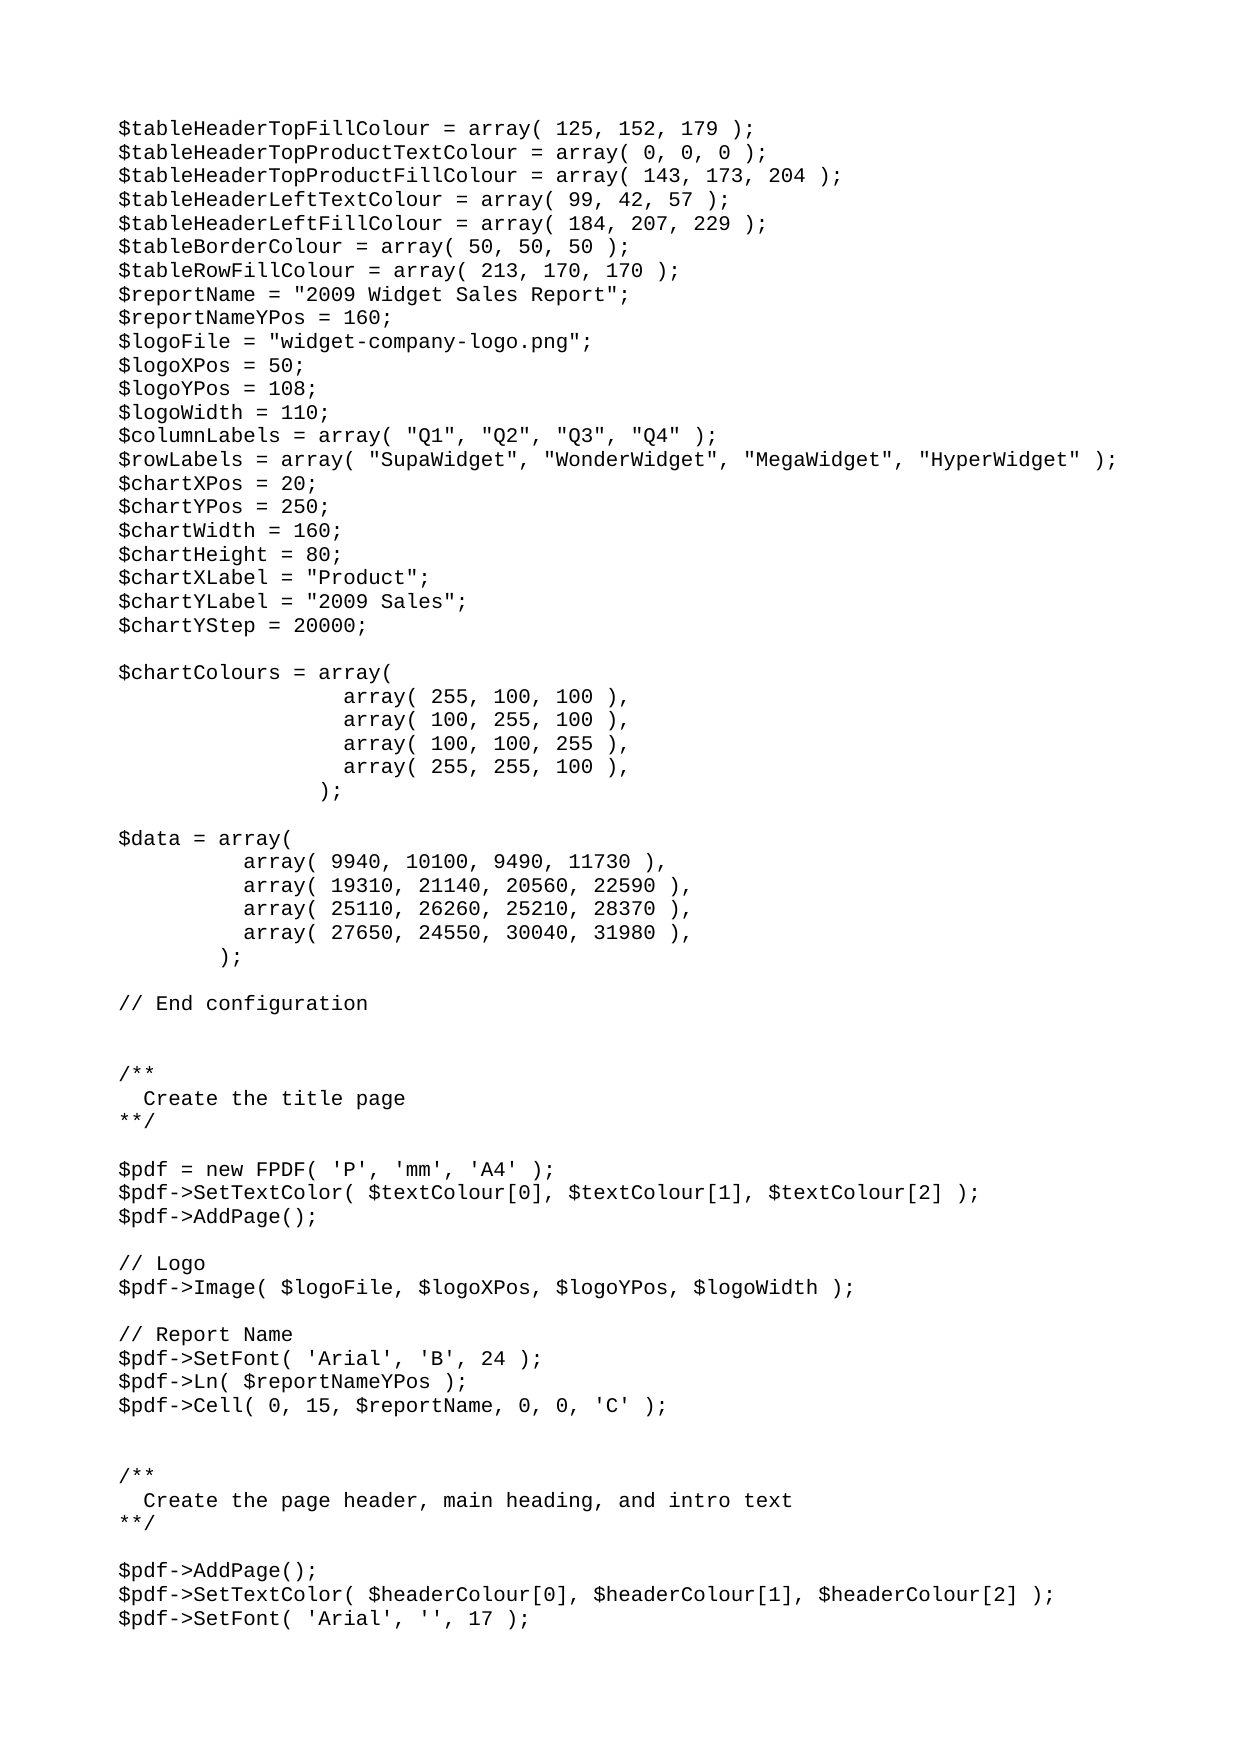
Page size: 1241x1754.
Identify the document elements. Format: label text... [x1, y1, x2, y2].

text $pdf->Image( $logoFile, $logoXPos, $logoYPos, $logoWidth ); [118, 1277, 1122, 1300]
text $logoYPos = 108; [118, 378, 1122, 402]
text array( 100, 100, 255 ), [118, 733, 1122, 757]
text $tableHeaderTopProductFillColour = array( 143, 173, 204 ); [118, 165, 1122, 189]
text /** [118, 1466, 1122, 1489]
text $pdf->Cell( 0, 15, $reportName, 0, 0, 'C' ); [118, 1395, 1122, 1419]
text /** [118, 1064, 1122, 1088]
text $logoWidth = 110; [118, 402, 1122, 426]
text $chartYPos = 250; [118, 496, 1122, 520]
text $chartYLabel = "2009 Sales"; [118, 591, 1122, 615]
text array( 27650, 24550, 30040, 31980 ), [118, 922, 1122, 946]
text array( 100, 255, 100 ), [118, 709, 1122, 733]
text // End configuration [118, 993, 1122, 1017]
text **/ [118, 1111, 1122, 1135]
text Create the page header, main heading, and intro text [118, 1489, 1122, 1513]
text $pdf->SetFont( 'Arial', '', 17 ); [118, 1608, 1122, 1631]
text $chartYStep = 20000; [118, 615, 1122, 638]
text $pdf->AddPage(); [118, 1561, 1122, 1584]
text $tableHeaderLeftTextColour = array( 99, 42, 57 ); [118, 189, 1122, 213]
text $chartXLabel = "Product"; [118, 567, 1122, 591]
text array( 255, 100, 100 ), [118, 686, 1122, 709]
text $pdf->SetTextColor( $textColour[0], $textColour[1], $textColour[2] ); [118, 1182, 1122, 1206]
text $data = array( [118, 827, 1122, 851]
text $tableHeaderTopFillColour = array( 125, 152, 179 ); [118, 118, 1122, 142]
text $chartXPos = 20; [118, 473, 1122, 496]
text $chartColours = array( [118, 662, 1122, 686]
text $pdf = new FPDF( 'P', 'mm', 'A4' ); [118, 1158, 1122, 1182]
text array( 255, 255, 100 ), [118, 757, 1122, 780]
text $tableHeaderTopProductTextColour = array( 0, 0, 0 ); [118, 142, 1122, 165]
text // Report Name [118, 1324, 1122, 1348]
text $columnLabels = array( "Q1", "Q2", "Q3", "Q4" ); [118, 426, 1122, 449]
text Create the title page [118, 1088, 1122, 1111]
text $tableRowFillColour = array( 213, 170, 170 ); [118, 260, 1122, 284]
text ); [118, 946, 1122, 969]
text array( 19310, 21140, 20560, 22590 ), [118, 875, 1122, 898]
text ); [118, 780, 1122, 804]
text **/ [118, 1513, 1122, 1537]
text $pdf->Ln( $reportNameYPos ); [118, 1371, 1122, 1395]
text $pdf->AddPage(); [118, 1206, 1122, 1229]
text $logoFile = "widget-company-logo.png"; [118, 331, 1122, 354]
text $rowLabels = array( "SupaWidget", "WonderWidget", "MegaWidget", "HyperWidget" ); [118, 449, 1122, 473]
text $tableBorderColour = array( 50, 50, 50 ); [118, 236, 1122, 260]
text $pdf->SetFont( 'Arial', 'B', 24 ); [118, 1348, 1122, 1371]
text array( 25110, 26260, 25210, 28370 ), [118, 898, 1122, 922]
text $reportName = "2009 Widget Sales Report"; [118, 284, 1122, 307]
text // Logo [118, 1253, 1122, 1277]
text $pdf->SetTextColor( $headerColour[0], $headerColour[1], $headerColour[2] ); [118, 1584, 1122, 1608]
text $tableHeaderLeftFillColour = array( 184, 207, 229 ); [118, 213, 1122, 236]
text $chartHeight = 80; [118, 544, 1122, 567]
text array( 9940, 10100, 9490, 11730 ), [118, 851, 1122, 875]
text $reportNameYPos = 160; [118, 307, 1122, 331]
text $logoXPos = 50; [118, 354, 1122, 378]
text $chartWidth = 160; [118, 520, 1122, 544]
